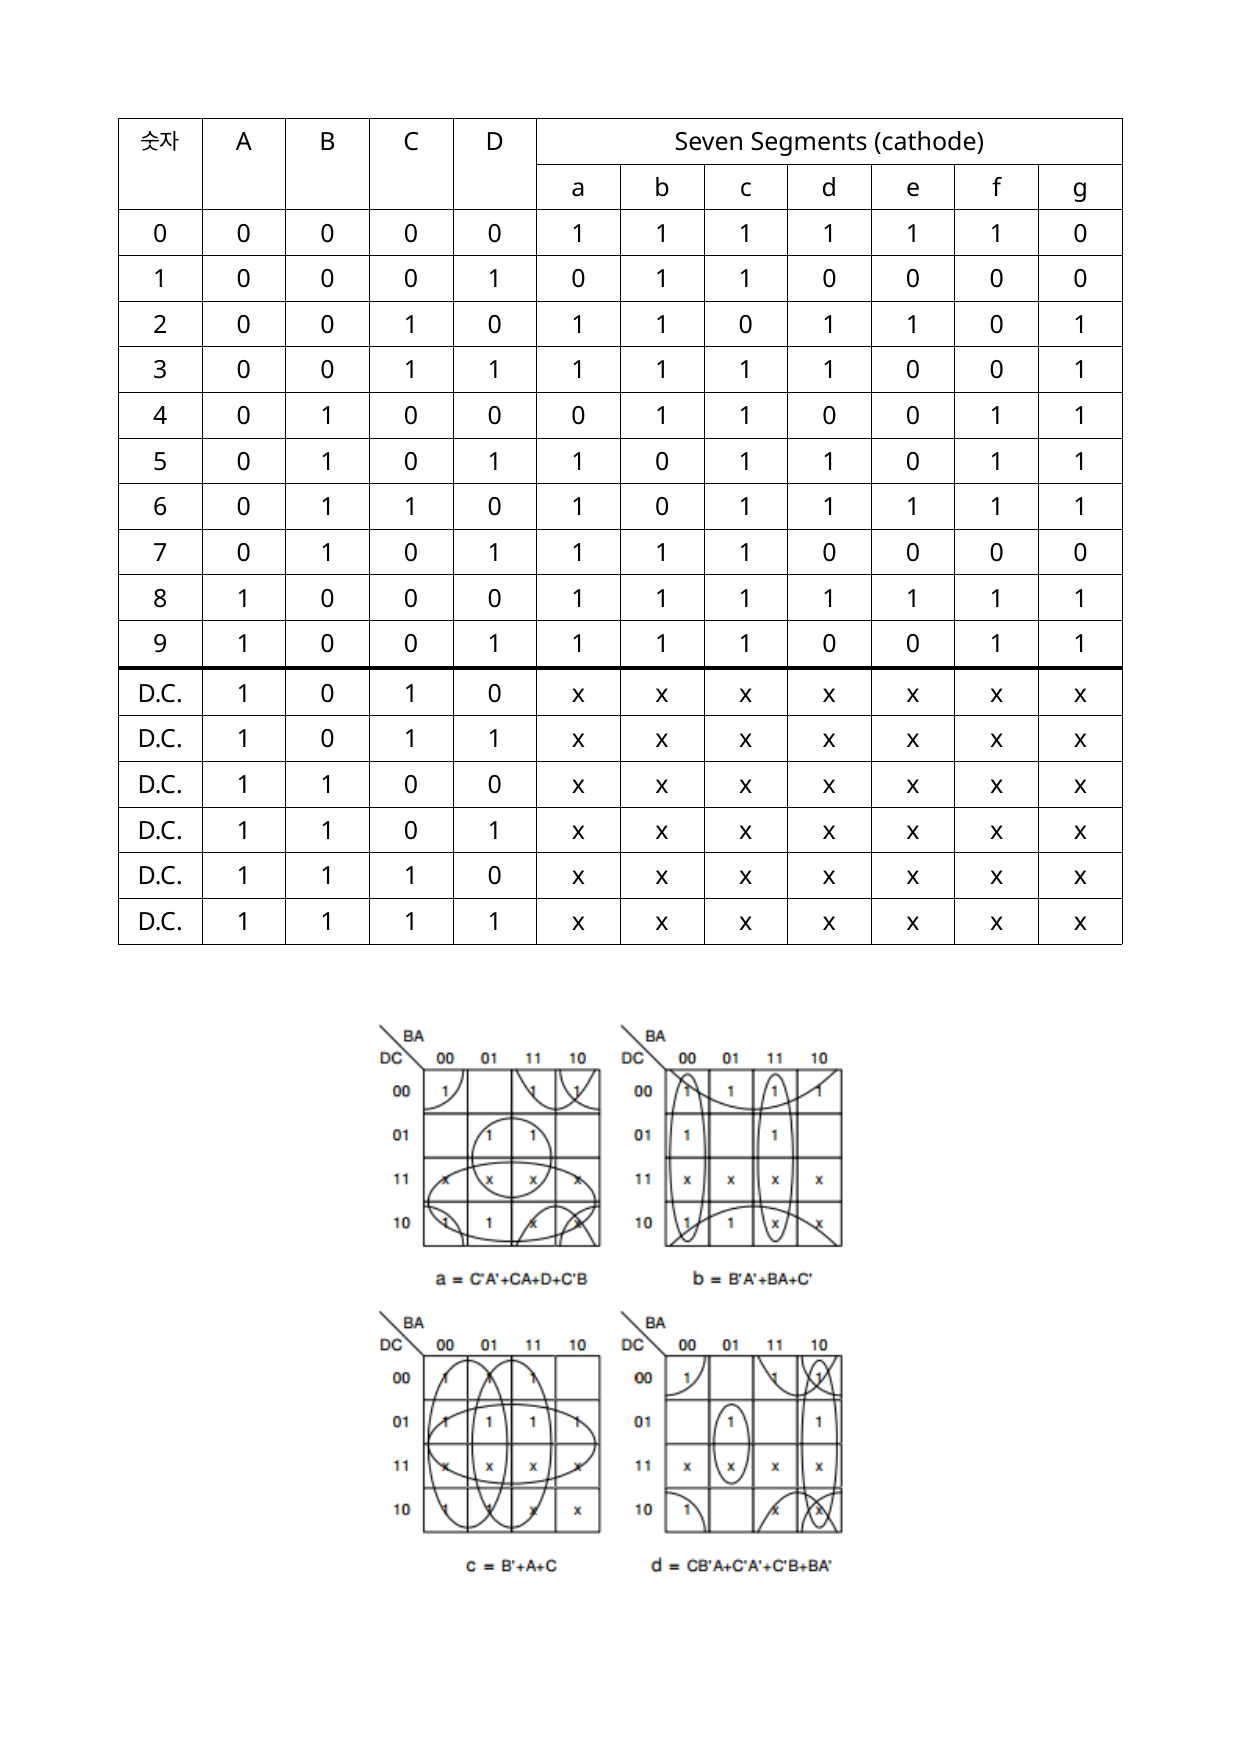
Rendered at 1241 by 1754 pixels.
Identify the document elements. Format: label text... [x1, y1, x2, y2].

table_cell x [537, 853, 620, 898]
table_cell 0 [370, 393, 453, 437]
table_cell x [788, 762, 871, 807]
table_cell 1 [955, 575, 1038, 620]
table_cell 0 [286, 670, 369, 715]
table_cell g [1039, 165, 1122, 209]
table_cell 0 [955, 302, 1038, 346]
table_cell 1 [454, 347, 536, 392]
table_cell 1 [788, 347, 871, 392]
table_cell 1 [788, 210, 871, 255]
table_cell x [788, 853, 871, 898]
table_cell a [537, 165, 620, 209]
table_cell 1 [286, 808, 369, 852]
table_cell 0 [454, 575, 536, 620]
table_cell 1 [203, 670, 285, 715]
table_cell 0 [203, 256, 285, 301]
table_cell 1 [705, 621, 787, 666]
table_cell 1 [286, 762, 369, 807]
table_cell 1 [955, 439, 1038, 483]
table_cell D.C. [119, 762, 202, 807]
table_cell 0 [788, 621, 871, 666]
table_cell x [955, 762, 1038, 807]
table_cell x [705, 808, 787, 852]
table_cell 1 [454, 808, 536, 852]
table_cell 0 [788, 256, 871, 301]
table_cell 1 [872, 210, 954, 255]
table_cell 0 [370, 256, 453, 301]
table_cell 1 [955, 484, 1038, 529]
table_cell x [1039, 716, 1122, 761]
table_cell 0 [370, 621, 453, 666]
table_cell 1 [1039, 439, 1122, 483]
table_cell 1 [119, 256, 202, 301]
table_cell x [872, 853, 954, 898]
table_cell 0 [119, 210, 202, 255]
table_cell 1 [621, 210, 704, 255]
table_cell x [621, 716, 704, 761]
table_cell 0 [621, 484, 704, 529]
table_cell 2 [119, 302, 202, 346]
table_cell 1 [370, 853, 453, 898]
table_cell 1 [955, 621, 1038, 666]
table_cell 1 [872, 575, 954, 620]
table_cell 1 [621, 621, 704, 666]
table_cell 0 [788, 530, 871, 574]
table_cell 8 [119, 575, 202, 620]
table_cell 1 [286, 853, 369, 898]
table_cell 0 [454, 302, 536, 346]
table_cell 1 [286, 899, 369, 943]
table_cell 0 [454, 853, 536, 898]
table_cell 0 [872, 393, 954, 437]
table_cell 1 [537, 530, 620, 574]
table_cell 1 [286, 393, 369, 437]
table_cell D.C. [119, 808, 202, 852]
table_cell 0 [1039, 210, 1122, 255]
table_cell 1 [203, 762, 285, 807]
table_cell 0 [203, 530, 285, 574]
table_cell x [621, 899, 704, 943]
table_cell f [955, 165, 1038, 209]
table_cell 0 [454, 670, 536, 715]
table_cell 1 [286, 484, 369, 529]
table_cell x [705, 670, 787, 715]
table_cell 1 [955, 393, 1038, 437]
table_cell 1 [621, 256, 704, 301]
table_cell 1 [705, 439, 787, 483]
table_cell 1 [454, 530, 536, 574]
table_cell 6 [119, 484, 202, 529]
table_cell 1 [454, 256, 536, 301]
table_cell 1 [788, 484, 871, 529]
picture [356, 998, 885, 1595]
table_cell 0 [955, 256, 1038, 301]
table_cell 1 [705, 256, 787, 301]
table_cell 1 [537, 347, 620, 392]
table_cell x [621, 808, 704, 852]
table_cell 1 [537, 575, 620, 620]
table_cell x [537, 808, 620, 852]
table_cell 1 [537, 210, 620, 255]
table_cell x [788, 716, 871, 761]
table_cell 0 [203, 393, 285, 437]
table_cell x [872, 808, 954, 852]
table_cell D.C. [119, 899, 202, 943]
table_cell 1 [1039, 484, 1122, 529]
table_cell x [537, 899, 620, 943]
table_cell x [1039, 853, 1122, 898]
table_cell 0 [370, 762, 453, 807]
table_cell x [955, 670, 1038, 715]
table_cell 0 [955, 347, 1038, 392]
table_cell 0 [370, 439, 453, 483]
table_header Seven Segments (cathode) [537, 119, 1122, 164]
table_cell 1 [705, 484, 787, 529]
table_cell x [1039, 762, 1122, 807]
table_cell 0 [1039, 530, 1122, 574]
table_cell 1 [454, 439, 536, 483]
table_cell 1 [203, 716, 285, 761]
table_cell 1 [537, 621, 620, 666]
table_cell 1 [1039, 302, 1122, 346]
table_cell 1 [705, 210, 787, 255]
table_cell d [788, 165, 871, 209]
table_cell x [872, 716, 954, 761]
table_cell 0 [203, 484, 285, 529]
table_cell x [788, 899, 871, 943]
table_cell 1 [621, 393, 704, 437]
table_cell 0 [286, 256, 369, 301]
table_cell x [872, 670, 954, 715]
table_header 숫자 [119, 119, 202, 209]
table_cell c [705, 165, 787, 209]
table_cell x [872, 899, 954, 943]
table_cell 1 [203, 853, 285, 898]
table_cell x [955, 899, 1038, 943]
table_cell 1 [621, 347, 704, 392]
table_cell 0 [203, 302, 285, 346]
table_cell x [705, 853, 787, 898]
table_cell x [621, 762, 704, 807]
table_cell 0 [370, 808, 453, 852]
table_cell 0 [872, 530, 954, 574]
table_cell 0 [537, 393, 620, 437]
table_cell 0 [286, 575, 369, 620]
table_cell 4 [119, 393, 202, 437]
table_cell 1 [286, 530, 369, 574]
table_cell D.C. [119, 670, 202, 715]
table_cell 7 [119, 530, 202, 574]
table_cell 0 [203, 347, 285, 392]
table_cell 1 [1039, 347, 1122, 392]
table_cell x [621, 670, 704, 715]
table_cell x [788, 808, 871, 852]
table_cell 0 [286, 347, 369, 392]
table_cell 1 [537, 484, 620, 529]
table_cell 0 [1039, 256, 1122, 301]
table_cell x [537, 670, 620, 715]
table_cell e [872, 165, 954, 209]
table_cell 0 [872, 439, 954, 483]
table_cell D.C. [119, 853, 202, 898]
table_cell 1 [370, 484, 453, 529]
table_cell 1 [203, 575, 285, 620]
table_cell 1 [370, 302, 453, 346]
table_cell 1 [1039, 393, 1122, 437]
table_cell 0 [286, 302, 369, 346]
table_cell x [705, 716, 787, 761]
table_cell 1 [203, 899, 285, 943]
table_cell x [537, 716, 620, 761]
table_cell 1 [872, 484, 954, 529]
table_cell 0 [286, 210, 369, 255]
table_cell 1 [1039, 575, 1122, 620]
table_cell 1 [788, 302, 871, 346]
table_cell 3 [119, 347, 202, 392]
table_cell 0 [454, 484, 536, 529]
table_cell x [788, 670, 871, 715]
table_cell x [1039, 808, 1122, 852]
table_cell 0 [454, 393, 536, 437]
table_cell 1 [955, 210, 1038, 255]
table_cell 1 [370, 347, 453, 392]
table_cell 1 [454, 621, 536, 666]
table_cell x [537, 762, 620, 807]
table_cell x [705, 899, 787, 943]
table_cell 1 [370, 716, 453, 761]
table_cell 0 [872, 256, 954, 301]
table_cell x [955, 808, 1038, 852]
table_cell 0 [203, 210, 285, 255]
table_cell D.C. [119, 716, 202, 761]
table_cell x [955, 853, 1038, 898]
table_cell 1 [621, 575, 704, 620]
table_cell 1 [370, 670, 453, 715]
table_header D [454, 119, 536, 209]
table_header B [286, 119, 369, 209]
table_cell x [705, 762, 787, 807]
table_cell x [955, 716, 1038, 761]
table_cell 0 [286, 621, 369, 666]
table_cell 0 [872, 347, 954, 392]
table_cell x [621, 853, 704, 898]
table_cell 0 [621, 439, 704, 483]
table_cell 1 [370, 899, 453, 943]
table_cell x [1039, 899, 1122, 943]
table_cell 0 [370, 530, 453, 574]
table_cell 0 [788, 393, 871, 437]
table_cell 1 [537, 439, 620, 483]
table_cell b [621, 165, 704, 209]
table_cell 1 [286, 439, 369, 483]
table_cell 1 [454, 716, 536, 761]
table_cell 0 [454, 762, 536, 807]
table_cell 0 [955, 530, 1038, 574]
table_cell 1 [705, 393, 787, 437]
table_cell 1 [203, 808, 285, 852]
table_cell 1 [621, 302, 704, 346]
table_cell 1 [788, 439, 871, 483]
table_header A [203, 119, 285, 209]
table_cell 1 [537, 302, 620, 346]
table_cell 1 [1039, 621, 1122, 666]
table_cell 1 [621, 530, 704, 574]
table_cell 1 [872, 302, 954, 346]
table_cell 1 [454, 899, 536, 943]
table_cell 0 [872, 621, 954, 666]
table_cell x [1039, 670, 1122, 715]
table_header C [370, 119, 453, 209]
table_cell 9 [119, 621, 202, 666]
table_cell 0 [705, 302, 787, 346]
table_cell 0 [370, 575, 453, 620]
table_cell 0 [454, 210, 536, 255]
table_cell 0 [203, 439, 285, 483]
table_cell 1 [705, 575, 787, 620]
table_cell 1 [705, 530, 787, 574]
table_cell 0 [537, 256, 620, 301]
table_cell 0 [286, 716, 369, 761]
table_cell 5 [119, 439, 202, 483]
table_cell 1 [705, 347, 787, 392]
table_cell x [872, 762, 954, 807]
table_cell 1 [203, 621, 285, 666]
table_cell 0 [370, 210, 453, 255]
table_cell 1 [788, 575, 871, 620]
